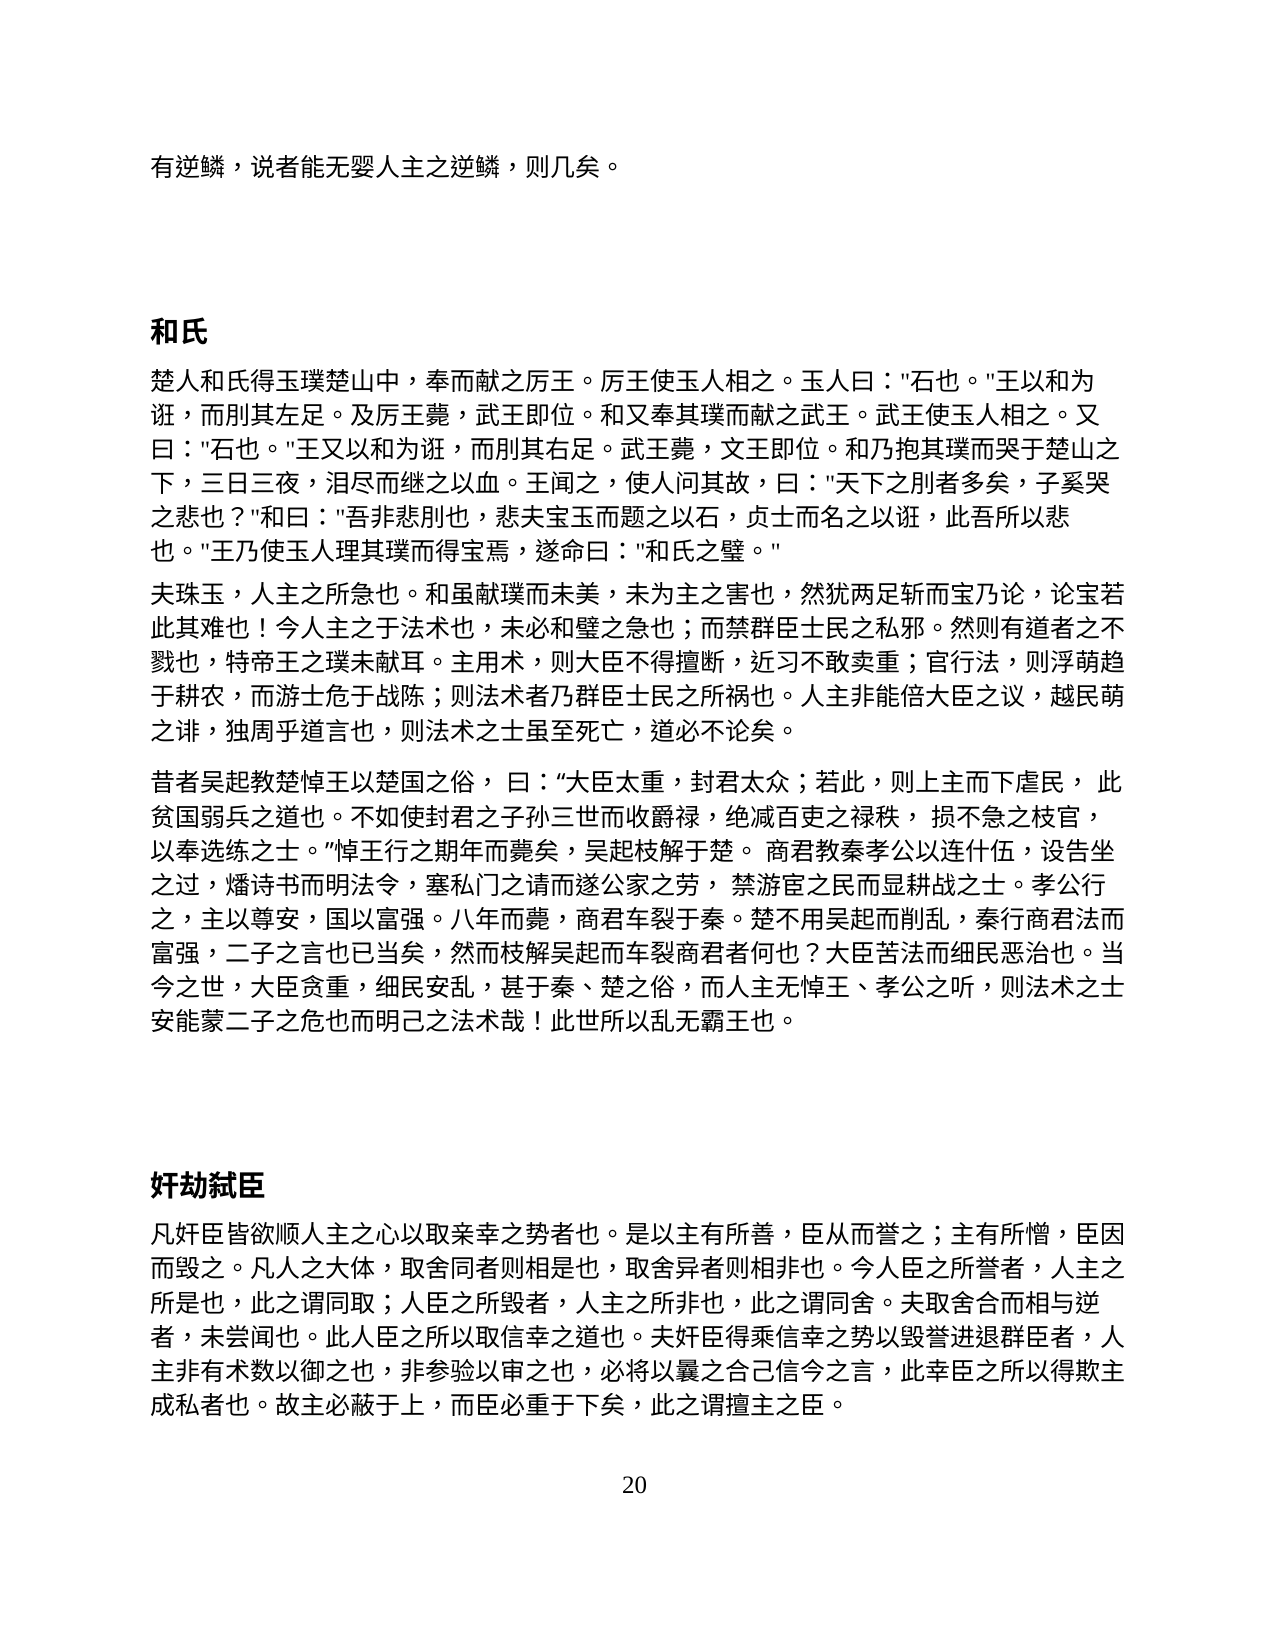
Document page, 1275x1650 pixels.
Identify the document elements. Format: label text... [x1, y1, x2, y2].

text 楚人和氏得玉璞楚山中，奉而献之厉王。厉王使玉人相之。玉人曰："石也。"王以和为诳，而刖其左足。及厉王薨，武王即位。和又奉其璞而献之武王。武王使玉人相之。又曰："石也。"王又以和为诳，而刖其右足。武王薨，文王即位。和乃抱其璞而哭于楚山之下，三日三夜，泪尽而继之以血。王闻之，使人问其故，曰："天下之刖者多矣，子奚哭之悲也？"和曰："吾非悲刖也，悲夫宝玉而题之以石，贞士而名之以诳，此吾所以悲也。"王乃使玉人理其璞而得宝焉，遂命曰："和氏之璧。" [150, 363, 1125, 568]
text 夫珠玉，人主之所急也。和虽献璞而未美，未为主之害也，然犹两足斩而宝乃论，论宝若此其难也！今人主之于法术也，未必和璧之急也；而禁群臣士民之私邪。然则有道者之不戮也，特帝王之璞未献耳。主用术，则大臣不得擅断，近习不敢卖重；官行法，则浮萌趋于耕农，而游士危于战陈；则法术者乃群臣士民之所祸也。人主非能倍大臣之议，越民萌之诽，独周乎道言也，则法术之士虽至死亡，道必不论矣。 [150, 577, 1125, 747]
text 有逆鳞，说者能无婴人主之逆鳞，则几矣。 [150, 150, 1125, 184]
subtitle 和氏 [150, 311, 1125, 351]
subtitle 奸劫弑臣 [150, 1165, 1125, 1204]
text 昔者吴起教楚悼王以楚国之俗， 曰：“大臣太重，封君太众；若此，则上主而下虐民， 此贫国弱兵之道也。不如使封君之子孙三世而收爵禄，绝减百吏之禄秩， 损不急之枝官，以奉选练之士。”悼王行之期年而薨矣，吴起枝解于楚。 商君教秦孝公以连什伍，设告坐之过，燔诗书而明法令，塞私门之请而遂公家之劳， 禁游宦之民而显耕战之士。孝公行之，主以尊安，国以富强。八年而薨，商君车裂于秦。楚不用吴起而削乱，秦行商君法而富强，二子之言也已当矣，然而枝解吴起而车裂商君者何也？大臣苦法而细民恶治也。当今之世，大臣贪重，细民安乱，甚于秦、楚之俗，而人主无悼王、孝公之听，则法术之士安能蒙二子之危也而明己之法术哉！此世所以乱无霸王也。 [150, 765, 1125, 1038]
text 凡奸臣皆欲顺人主之心以取亲幸之势者也。是以主有所善，臣从而誉之；主有所憎，臣因而毁之。凡人之大体，取舍同者则相是也，取舍异者则相非也。今人臣之所誉者，人主之所是也，此之谓同取；人臣之所毁者，人主之所非也，此之谓同舍。夫取舍合而相与逆者，未尝闻也。此人臣之所以取信幸之道也。夫奸臣得乘信幸之势以毁誉进退群臣者，人主非有术数以御之也，非参验以审之也，必将以曩之合己信今之言，此幸臣之所以得欺主成私者也。故主必蔽于上，而臣必重于下矣，此之谓擅主之臣。 [150, 1217, 1125, 1421]
